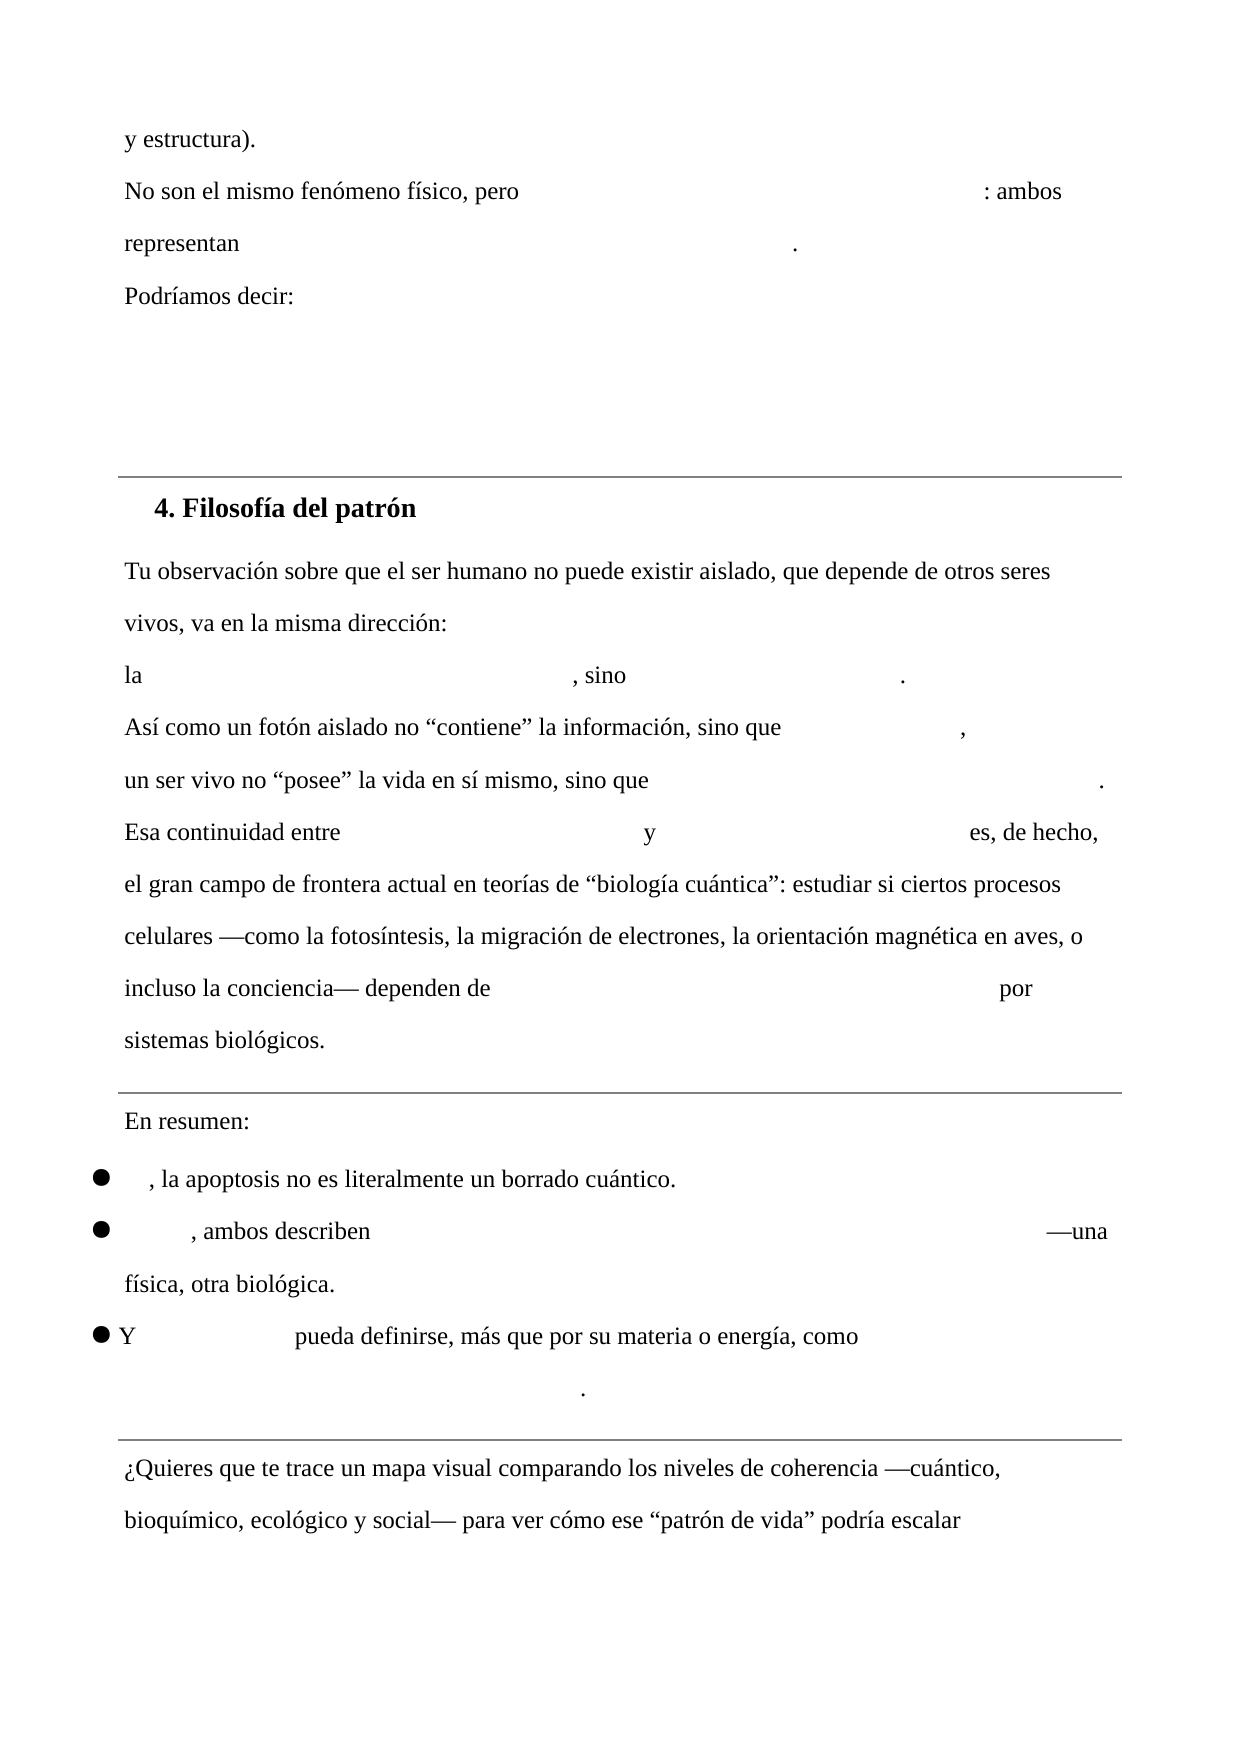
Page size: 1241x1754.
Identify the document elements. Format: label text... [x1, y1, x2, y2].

list No, la apoptosis no es literalmente un borrado cuántico. [119, 1158, 1122, 1196]
text “La apoptosis es al sistema biológico lo que la decoherencia es al sistema cuántico: el paso de un estado correlacionado a uno disociado.” [119, 352, 1122, 445]
text y estructura). No son el mismo fenómeno físico, pero son análogos en su topología informacional: ambos representan la pérdida de coherencia entre partes de un sistema. [119, 119, 1122, 260]
text En resumen: [119, 1101, 1122, 1138]
list Pero sí, ambos describen rupturas de correlaciones que sostenían una red de coherencia —una física, otra biológica. [119, 1210, 1122, 1300]
text ¿Quieres que te trace un mapa visual comparando los niveles de coherencia —cuántico, bioquímico, ecológico y social— para ver cómo ese “patrón de vida” podría escalar [119, 1448, 1122, 1540]
text Podríamos decir: [119, 275, 1122, 312]
text Tu observación sobre que el ser humano no puede existir aislado, que depende de otros seres vivos, va en la misma dirección: la vida no está localizada en los individuos, sino en las redes de relaciones. Así como un fotón aislado no “contiene” la información, sino que participa de ella, un ser vivo no “posee” la vida en sí mismo, sino que forma parte de un entramado vivo mayor. [119, 550, 1122, 796]
list Y quizás la vida pueda definirse, más que por su materia o energía, como una isla de coherencia mantenida en medio del ruido del universo. [119, 1315, 1122, 1408]
text Esa continuidad entre microcoherencia (cuántica) y macrocoherencia (biológica) es, de hecho, el gran campo de frontera actual en teorías de “biología cuántica”: estudiar si ciertos procesos celulares —como la fotosíntesis, la migración de electrones, la orientación magnética en aves, o incluso la conciencia— dependen de coherencias cuánticas mantenidas activamente por sistemas biológicos. [119, 811, 1122, 1060]
subtitle 🌱 4. Filosofía del patrón [119, 485, 1122, 527]
